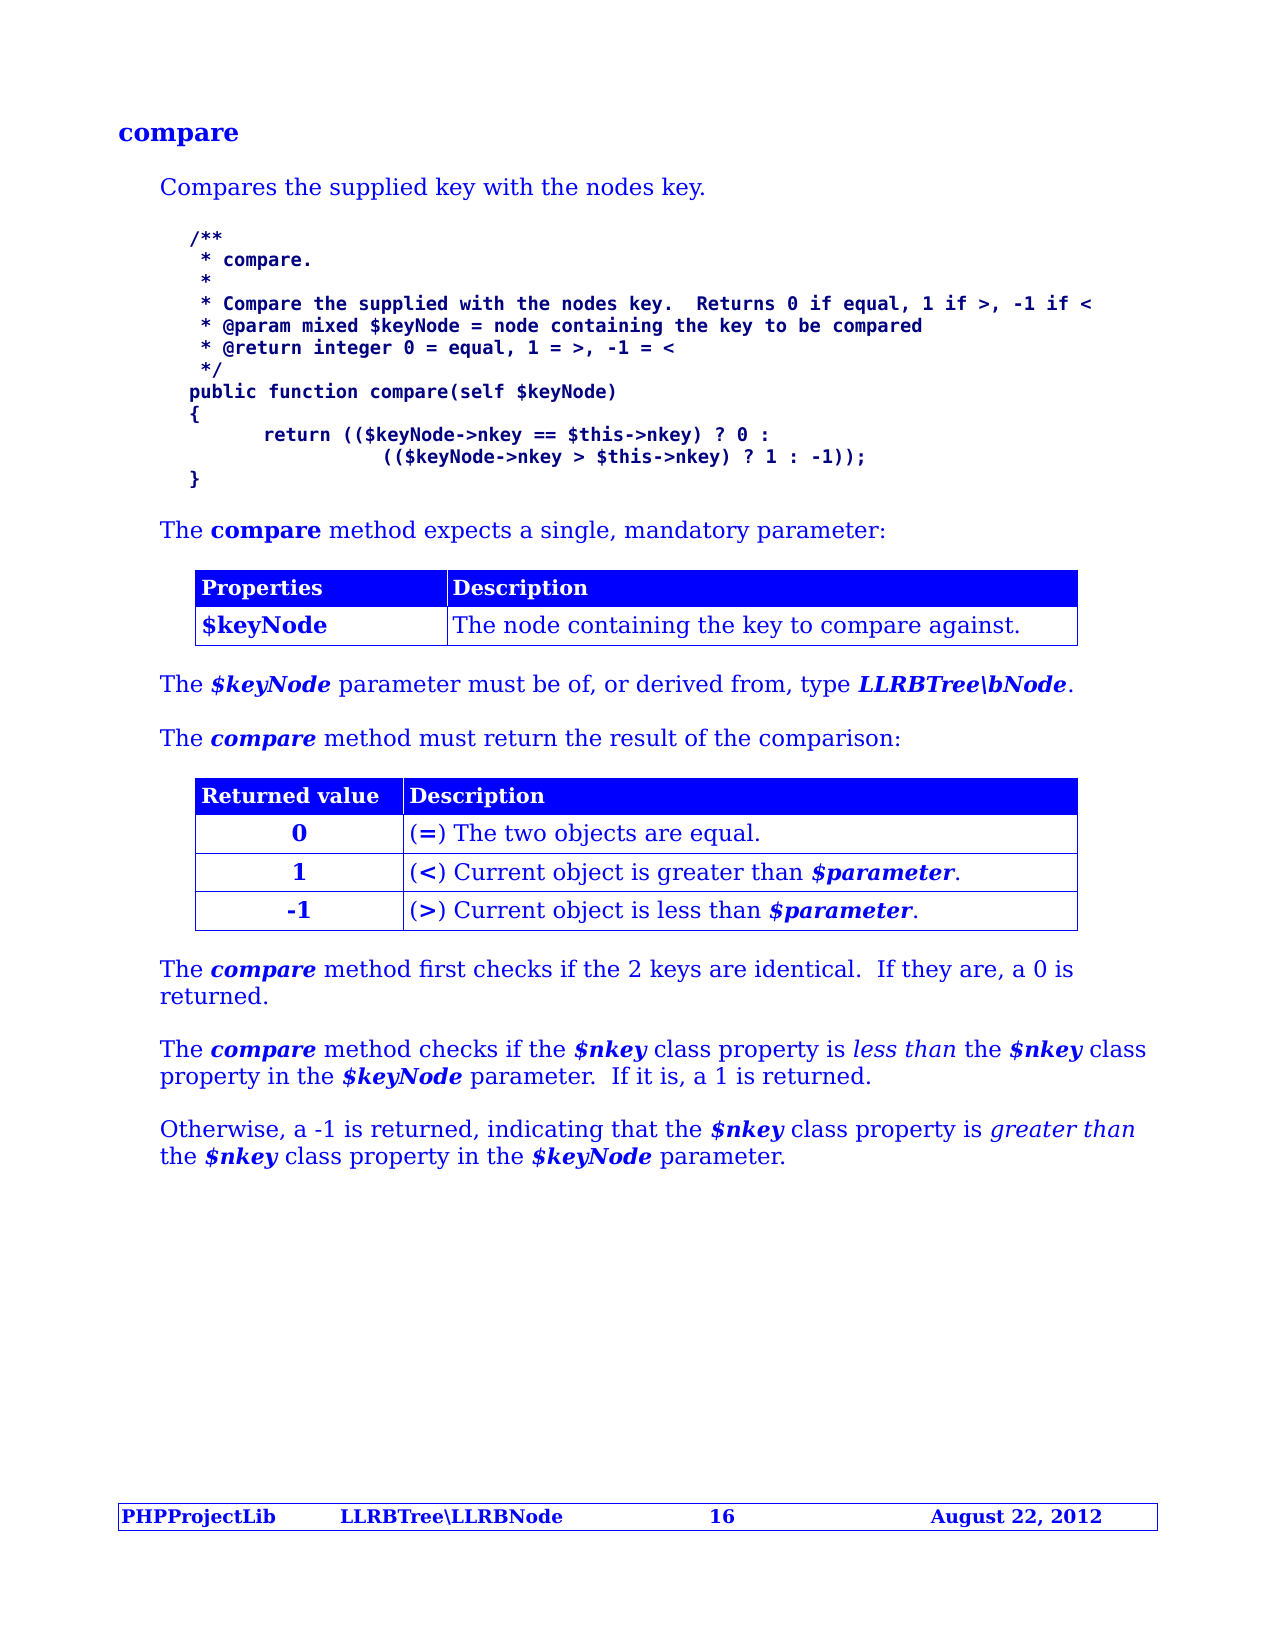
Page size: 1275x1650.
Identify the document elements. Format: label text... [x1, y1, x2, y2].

text The compare method first checks if the 2 keys are identical. If they are, a 0 is returned. [159, 957, 1157, 1010]
table_cell 0 [196, 815, 403, 853]
text The compare method must return the result of the comparison: [159, 725, 1157, 752]
table_header Description [448, 571, 1077, 606]
list return (($keyNode->nkey == $this->nkey) ? 0 : [189, 424, 1157, 446]
table_cell $keyNode [196, 607, 447, 645]
table_cell (<) Current object is greater than $parameter. [404, 854, 1077, 891]
list public function compare(self $keyNode) [189, 381, 1157, 402]
list * @param mixed $keyNode = node containing the key to be compared [189, 315, 1157, 337]
list } [189, 468, 1157, 490]
list * @return integer 0 = equal, 1 = >, -1 = < [189, 337, 1157, 359]
list * compare. [189, 249, 1157, 271]
table_header Properties [196, 571, 447, 606]
list * Compare the supplied with the nodes key. Returns 0 if equal, 1 if >, -1 if < [189, 293, 1157, 315]
list */ [189, 359, 1157, 381]
list { [189, 402, 1157, 424]
list /** [189, 227, 1157, 249]
table_cell -1 [196, 892, 403, 930]
text The $keyNode parameter must be of, or derived from, type LLRBTree\bNode. [159, 672, 1157, 698]
text The compare method checks if the $nkey class property is less than the $nkey class property in the $keyNode parameter. If it is, a 1 is returned. [159, 1037, 1157, 1090]
table_header Description [404, 779, 1077, 814]
table_cell The node containing the key to compare against. [448, 607, 1077, 645]
table_cell 1 [196, 854, 403, 891]
table_cell (=) The two objects are equal. [404, 815, 1077, 853]
table_header Returned value [196, 779, 403, 814]
text Otherwise, a -1 is returned, indicating that the $nkey class property is greater than the $nkey class property in the $keyNode parameter. [159, 1117, 1157, 1170]
text The compare method expects a single, mandatory parameter: [159, 517, 1157, 544]
text Compares the supplied key with the nodes key. [159, 174, 1157, 201]
table_cell (>) Current object is less than $parameter. [404, 892, 1077, 930]
list * [189, 271, 1157, 293]
title compare [118, 118, 1157, 147]
list (($keyNode->nkey > $this->nkey) ? 1 : -1)); [189, 446, 1157, 468]
